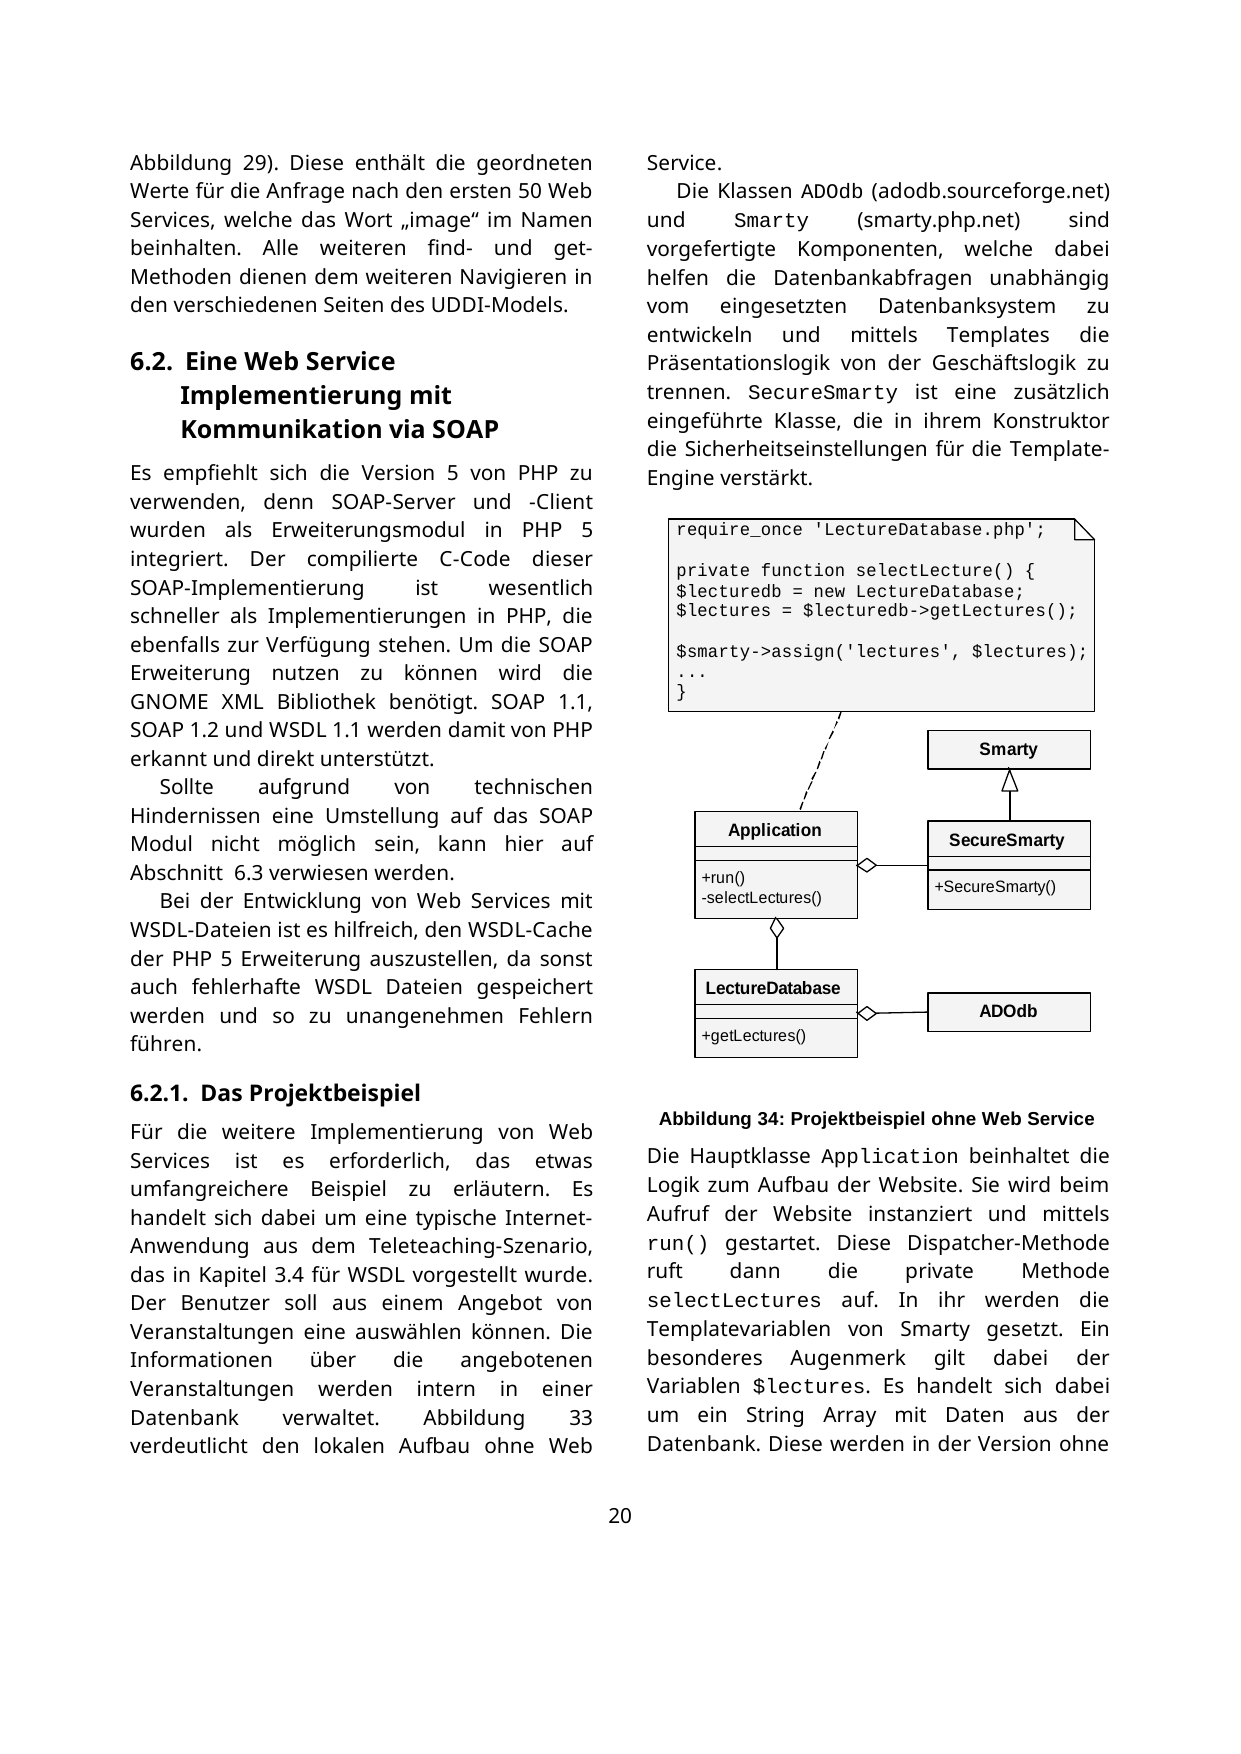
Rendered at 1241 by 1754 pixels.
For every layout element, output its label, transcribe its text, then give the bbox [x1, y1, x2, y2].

subtitle Eine Web Service Implementierung mit Kommunikation via SOAP [130, 344, 593, 446]
text Die Klassen ADOdb (adodb.sourceforge.net) und Smarty (smarty.php.net) sind vorgefertigte Komponenten, welche dabei helfen die Datenbankabfragen unabhängig vom eingesetzten Datenbanksystem zu entwickeln und mittels Templates die Präsentationslogik von der Geschäftslogik zu trennen. SecureSmarty ist eine zusätzlich eingeführte Klasse, die in ihrem Konstruktor die Sicherheitseinstellungen für die Template-Engine verstärkt. [647, 176, 1110, 491]
subtitle Das Projektbeispiel [130, 1076, 593, 1107]
text Es empfiehlt sich die Version 5 von PHP zu verwenden, denn SOAP-Server und -Client wurden als Erweiterungsmodul in PHP 5 integriert. Der compilierte C-Code dieser SOAP-Implementierung ist wesentlich schneller als Implementierungen in PHP, die ebenfalls zur Verfügung stehen. Um die SOAP Erweiterung nutzen zu können wird die GNOME XML Bibliothek benötigt. SOAP 1.1, SOAP 1.2 und WSDL 1.1 werden damit von PHP erkannt und direkt unterstützt. [130, 458, 593, 772]
text Abbildung 29). Diese enthält die geordneten Werte für die Anfrage nach den ersten 50 Web Services, welche das Wort „image“ im Namen beinhalten. Alle weiteren find- und get-Methoden dienen dem weiteren Navigieren in den verschiedenen Seiten des UDDI-Models. [130, 148, 593, 319]
text Abbildung 33: Projektbeispiel ohne Web Service [658, 1108, 1098, 1129]
text Bei der Entwicklung von Web Services mit WSDL-Dateien ist es hilfreich, den WSDL-Cache der PHP 5 Erweiterung auszustellen, da sonst auch fehlerhafte WSDL Dateien gespeichert werden und so zu unangenehmen Fehlern führen. [130, 886, 593, 1058]
text Service. [647, 148, 1110, 176]
text Sollte aufgrund von technischen Hindernissen eine Umstellung auf das SOAP Modul nicht möglich sein, kann hier auf Abschnitt 6.3 verwiesen werden. [130, 772, 593, 886]
text Für die weitere Implementierung von Web Services ist es erforderlich, das etwas umfangreichere Beispiel zu erläutern. Es handelt sich dabei um eine typische Internet-Anwendung aus dem Teleteaching-Szenario, das in Kapitel 3.4 für WSDL vorgestellt wurde. Der Benutzer soll aus einem Angebot von Veranstaltungen eine auswählen können. Die Informationen über die angebotenen Veranstaltungen werden intern in einer Datenbank verwaltet. Abbildung 33 verdeutlicht den lokalen Aufbau ohne Web [130, 1117, 593, 1459]
text Die Hauptklasse Application beinhaltet die Logik zum Aufbau der Website. Sie wird beim Aufruf der Website instanziert und mittels run() gestartet. Diese Dispatcher-Methode ruft dann die private Methode selectLectures auf. In ihr werden die Templatevariablen von Smarty gesetzt. Ein besonderes Augenmerk gilt dabei der Variablen $lectures. Es handelt sich dabei um ein String Array mit Daten aus der Datenbank. Diese werden in der Version ohne [647, 1141, 1110, 1457]
